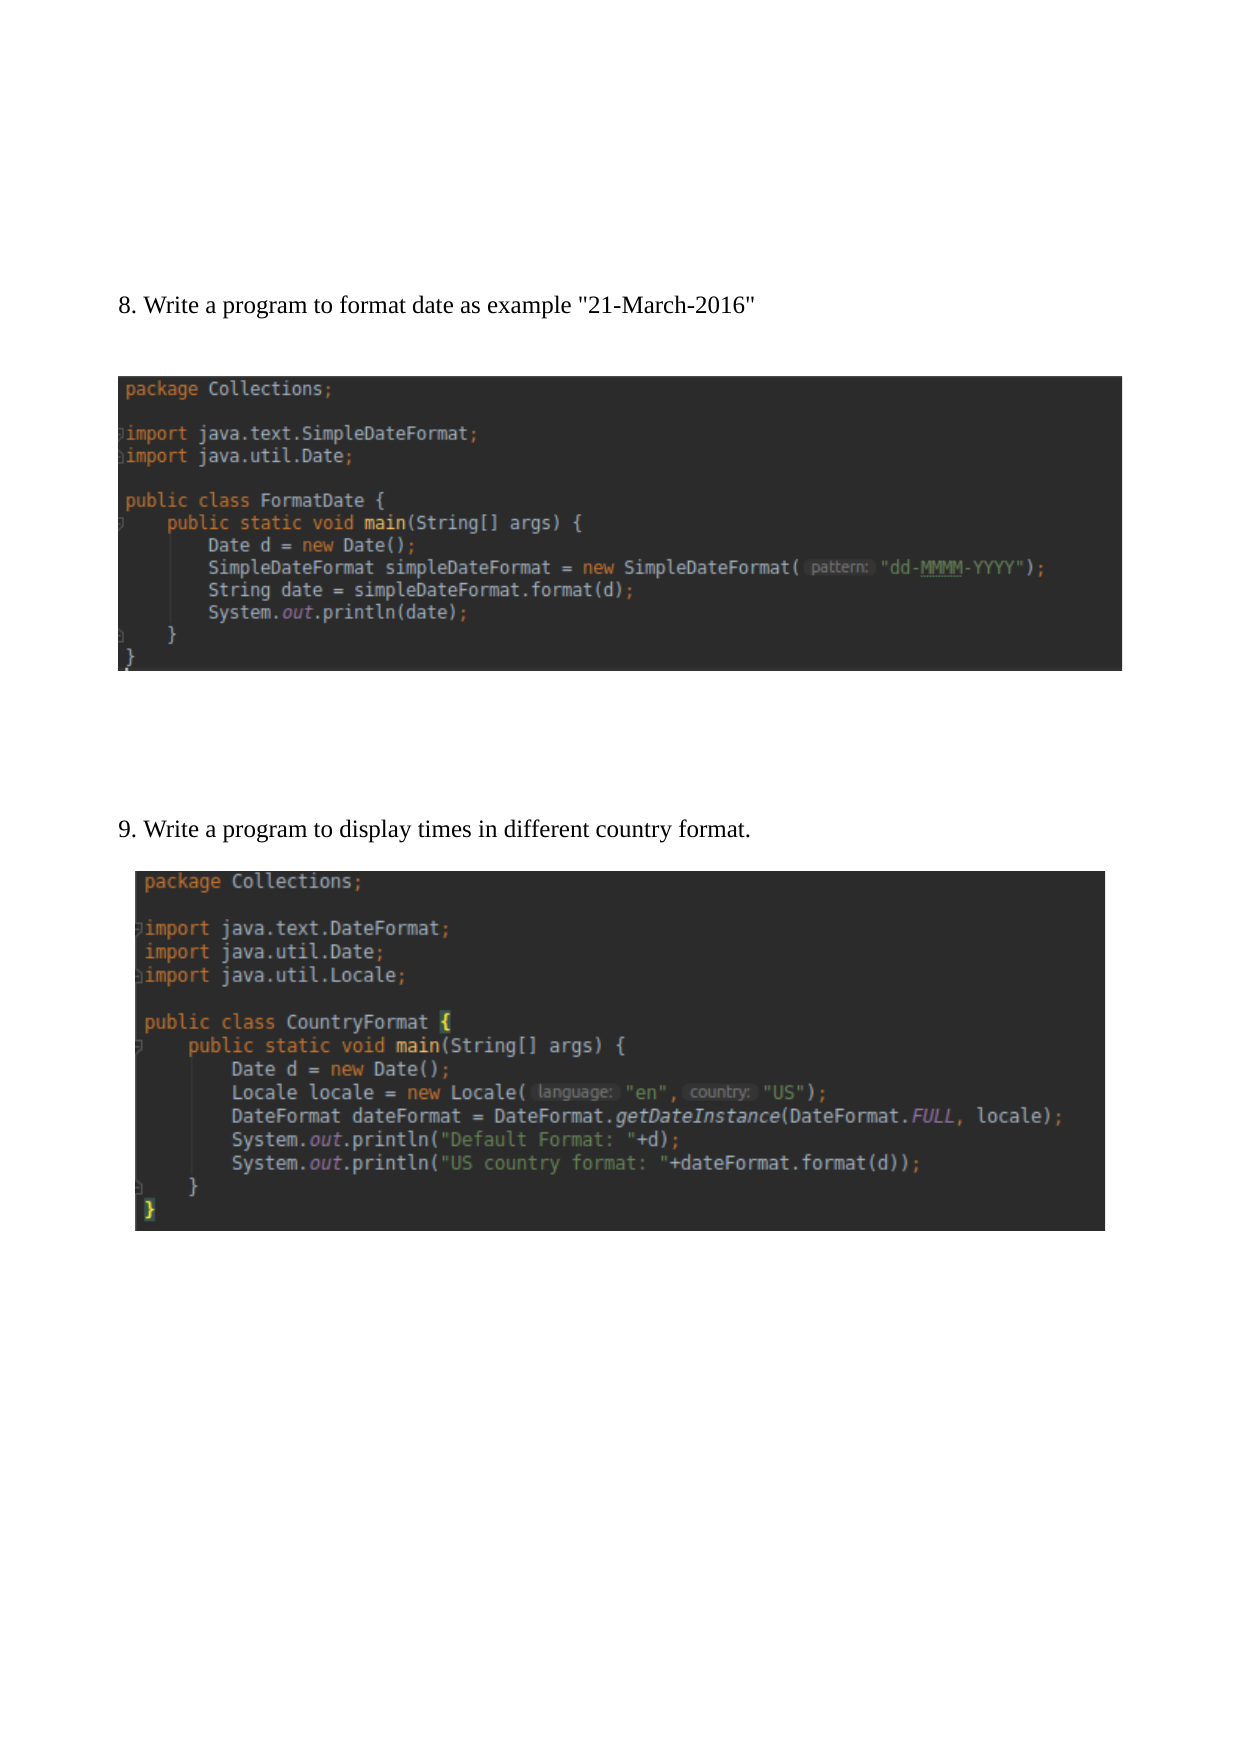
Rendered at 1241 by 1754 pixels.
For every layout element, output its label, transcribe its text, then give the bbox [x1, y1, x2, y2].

picture [118, 376, 1123, 671]
text 9. Write a program to display times in different country format. [118, 814, 1122, 843]
picture [135, 871, 1106, 1231]
text 8. Write a program to format date as example "21-March-2016" [118, 291, 1122, 319]
